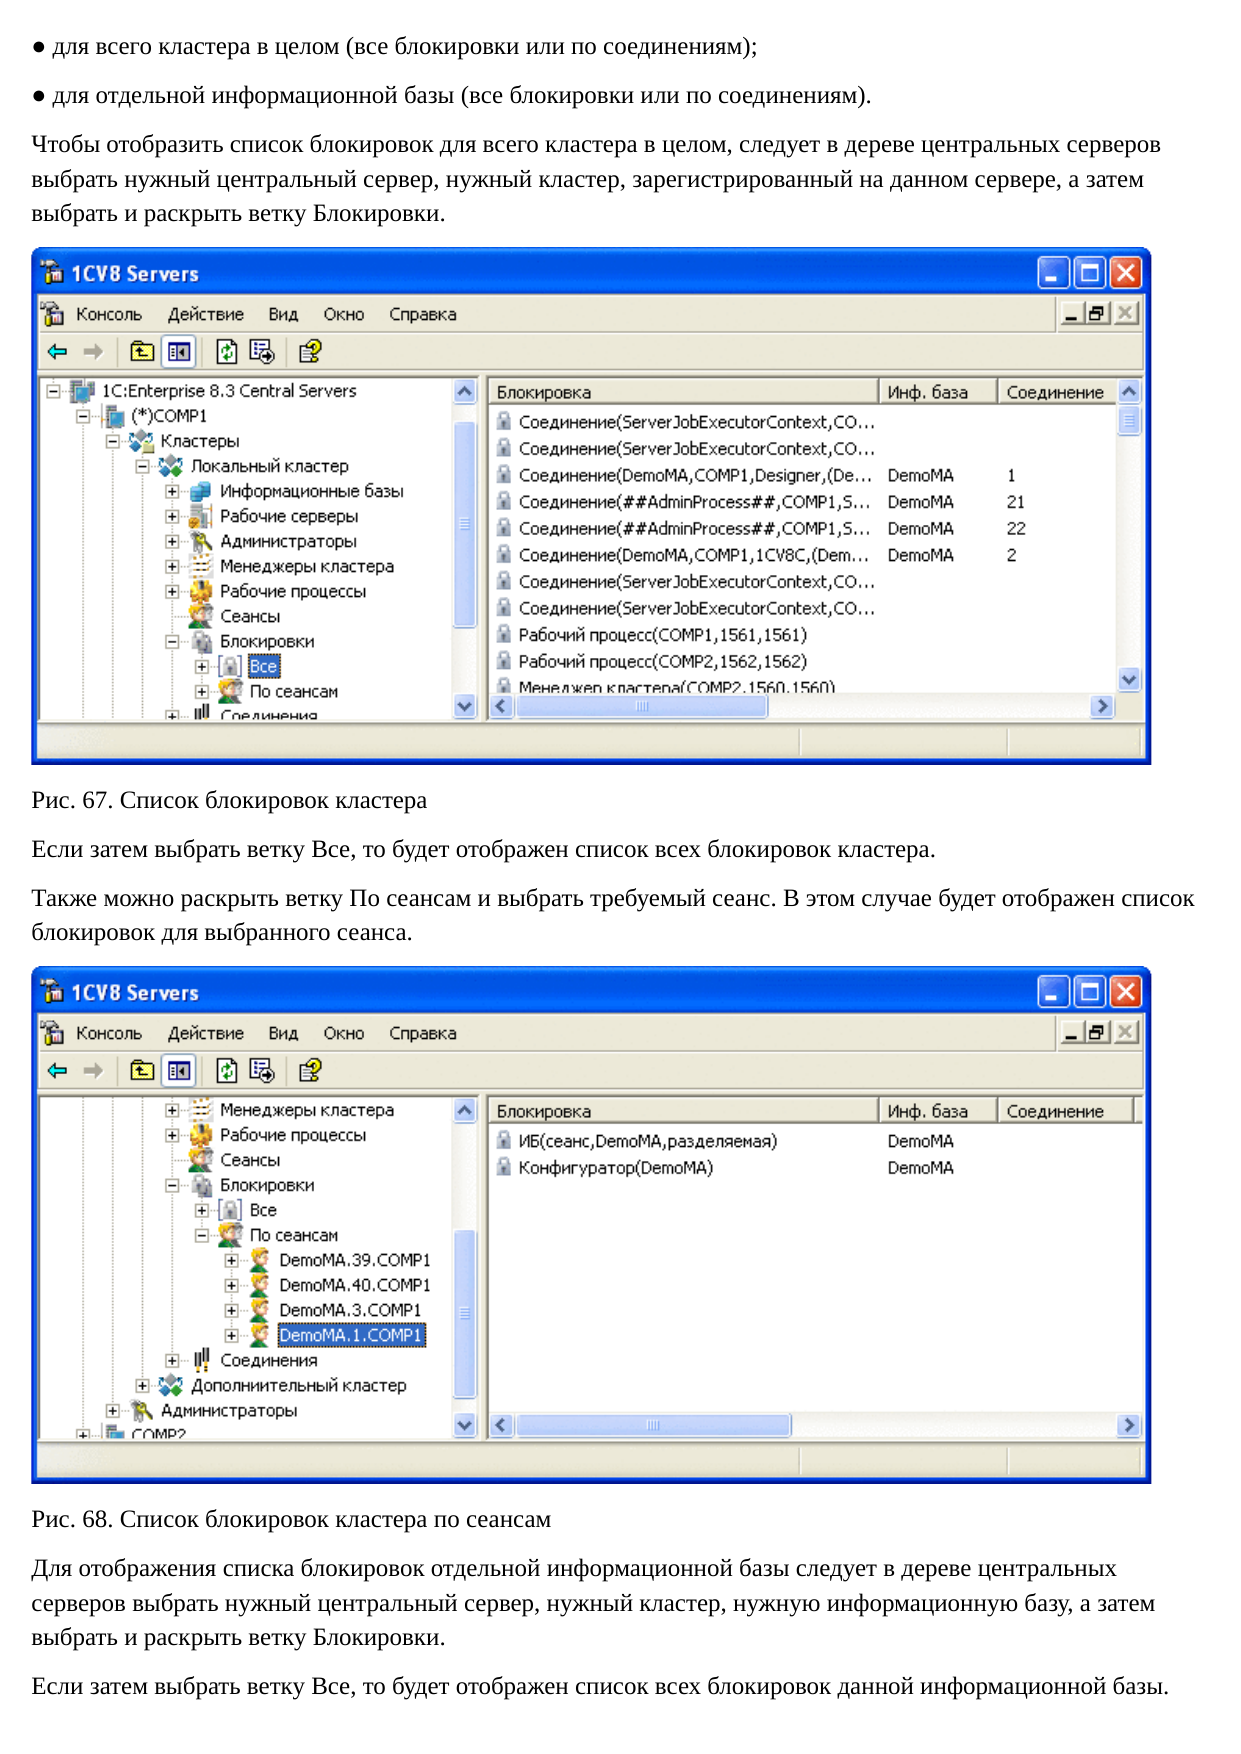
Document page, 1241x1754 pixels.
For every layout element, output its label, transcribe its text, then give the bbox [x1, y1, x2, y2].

text ● для всего кластера в целом (все блокировки или по соединениям); [31, 31, 1212, 60]
text ● для отдельной информационной базы (все блокировки или по соединениям). [31, 80, 1212, 109]
text Также можно раскрыть ветку По cеансам и выбрать требуемый сеанс. В этом случае будет отображен список блокировок для выбранного сеанса. [31, 883, 1212, 946]
text Рис. 68. Список блокировок кластера по сеансам [31, 1504, 1212, 1533]
text Если затем выбрать ветку Все, то будет отображен список всех блокировок данной информационной базы. [31, 1671, 1212, 1700]
text Чтобы отобразить список блокировок для всего кластера в целом, следует в дереве центральных серверов выбрать нужный центральный сервер, нужный кластер, зарегистрированный на данном сервере, а затем выбрать и раскрыть ветку Блокировки. [31, 129, 1212, 227]
text Если затем выбрать ветку Все, то будет отображен список всех блокировок кластера. [31, 834, 1212, 863]
text Для отображения списка блокировок отдельной информационной базы следует в дереве центральных серверов выбрать нужный центральный сервер, нужный кластер, нужную информационную базу, а затем выбрать и раскрыть ветку Блокировки. [31, 1553, 1212, 1651]
picture [31, 247, 1152, 765]
picture [31, 966, 1152, 1484]
text Рис. 67. Список блокировок кластера [31, 785, 1212, 814]
